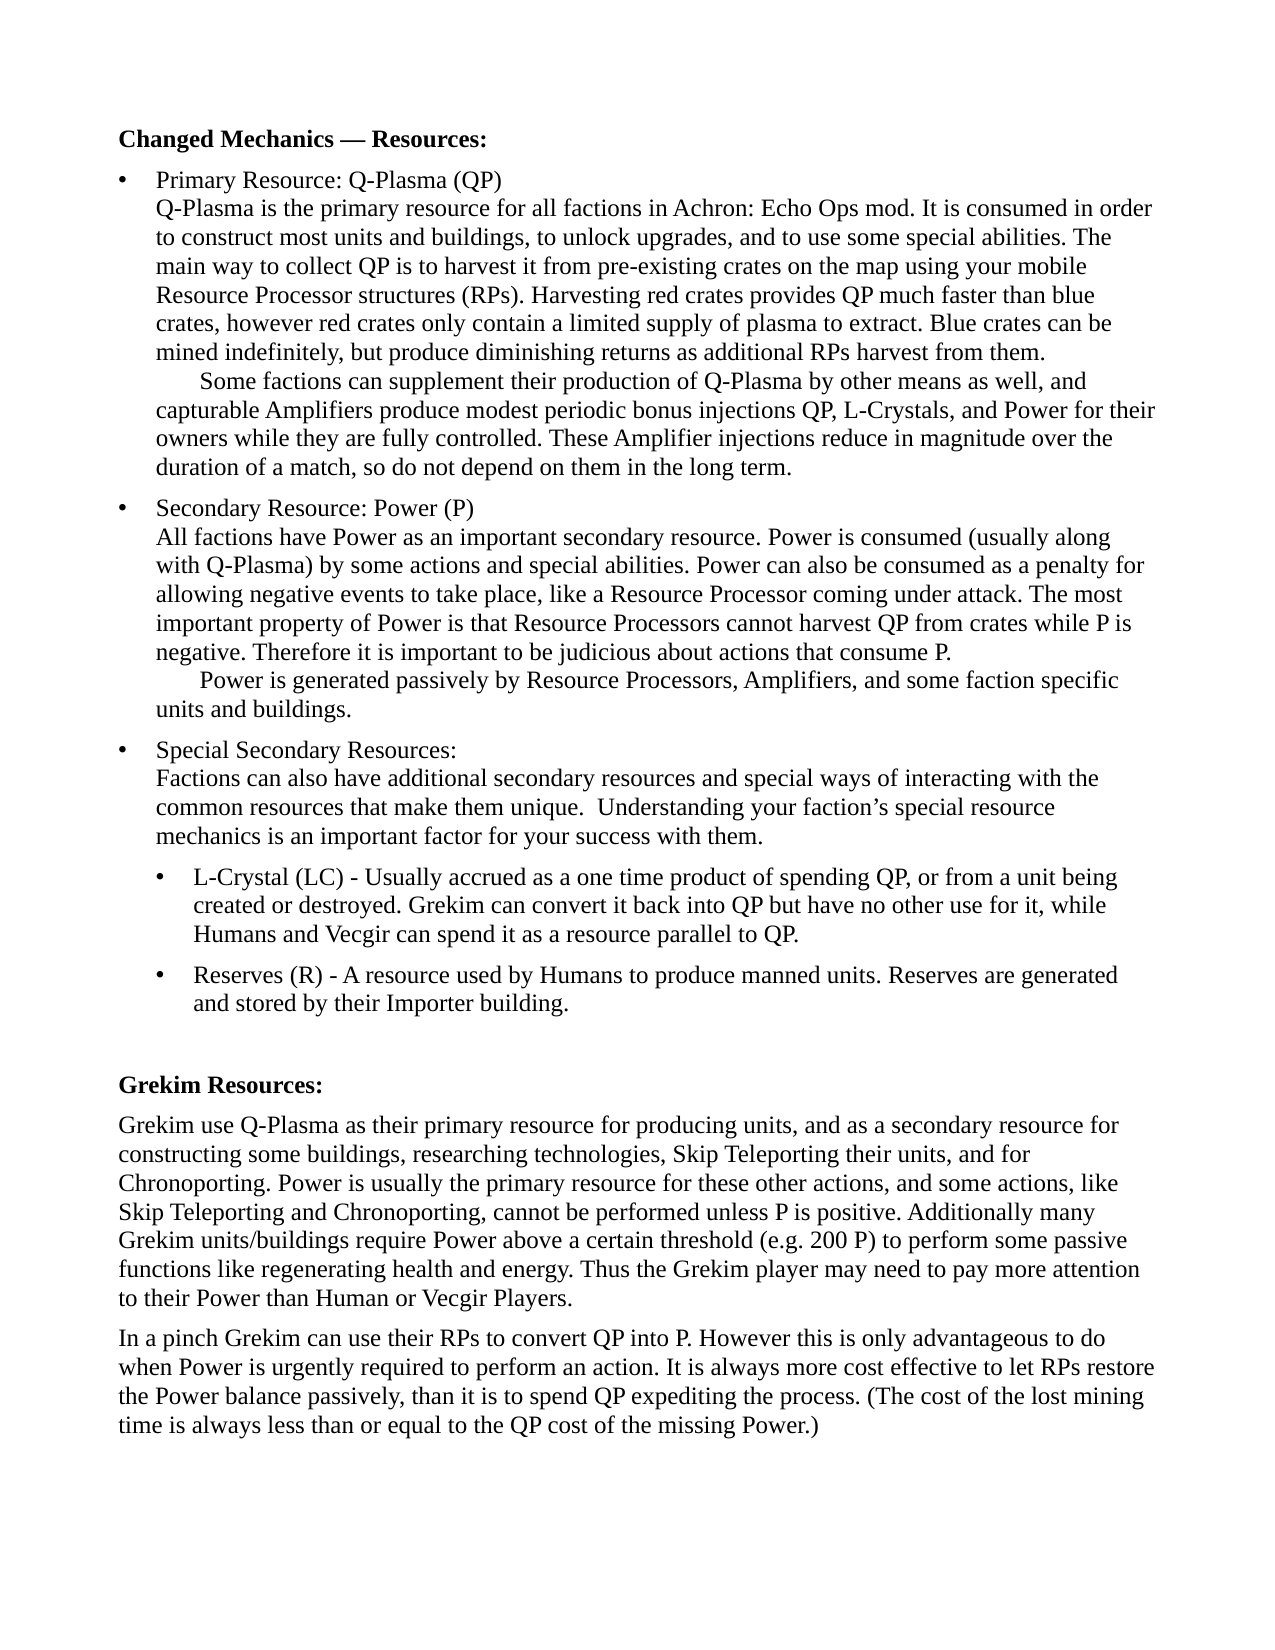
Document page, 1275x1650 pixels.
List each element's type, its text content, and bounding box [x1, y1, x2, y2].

text Changed Mechanics — Resources: [118, 124, 1157, 153]
text Grekim use Q-Plasma as their primary resource for producing units, and as a secondary resource for constructing some buildings, researching technologies, Skip Teleporting their units, and for Chronoporting. Power is usually the primary resource for these other actions, and some actions, like Skip Teleporting and Chronoporting, cannot be performed unless P is positive. Additionally many Grekim units/buildings require Power above a certain threshold (e.g. 200 P) to perform some passive functions like regenerating health and energy. Thus the Grekim player may need to pay more attention to their Power than Human or Vecgir Players. [118, 1110, 1157, 1312]
list Special Secondary Resources: Factions can also have additional secondary resources and special ways of interacting with the common resources that make them unique. Understanding your faction’s special resource mechanics is an important factor for your success with them. [118, 735, 1157, 850]
list L-Crystal (LC) - Usually accrued as a one time product of spending QP, or from a unit being created or destroyed. Grekim can convert it back into QP but have no other use for it, while Humans and Vecgir can spend it as a resource parallel to QP. [156, 862, 1157, 948]
list Reserves (R) - A resource used by Humans to produce manned units. Reserves are generated and stored by their Importer building. [156, 960, 1157, 1017]
text Grekim Resources: [118, 1070, 1157, 1098]
text In a pinch Grekim can use their RPs to convert QP into P. However this is only advantageous to do when Power is urgently required to perform an action. It is always more cost effective to let RPs restore the Power balance passively, than it is to spend QP expediting the process. (The cost of the lost mining time is always less than or equal to the QP cost of the missing Power.) [118, 1323, 1157, 1438]
list Secondary Resource: Power (P) All factions have Power as an important secondary resource. Power is consumed (usually along with Q-Plasma) by some actions and special abilities. Power can also be consumed as a penalty for allowing negative events to take place, like a Resource Processor coming under attack. The most important property of Power is that Resource Processors cannot harvest QP from crates while P is negative. Therefore it is important to be judicious about actions that consume P. Power is generated passively by Resource Processors, Amplifiers, and some faction specific units and buildings. [118, 493, 1157, 723]
list Primary Resource: Q-Plasma (QP) Q-Plasma is the primary resource for all factions in Achron: Echo Ops mod. It is consumed in order to construct most units and buildings, to unlock upgrades, and to use some special abilities. The main way to collect QP is to harvest it from pre-existing crates on the map using your mobile Resource Processor structures (RPs). Harvesting red crates provides QP much faster than blue crates, however red crates only contain a limited supply of plasma to extract. Blue crates can be mined indefinitely, but produce diminishing returns as additional RPs harvest from them. Some factions can supplement their production of Q-Plasma by other means as well, and capturable Amplifiers produce modest periodic bonus injections QP, L-Crystals, and Power for their owners while they are fully controlled. These Amplifier injections reduce in magnitude over the duration of a match, so do not depend on them in the long term. [118, 165, 1157, 481]
